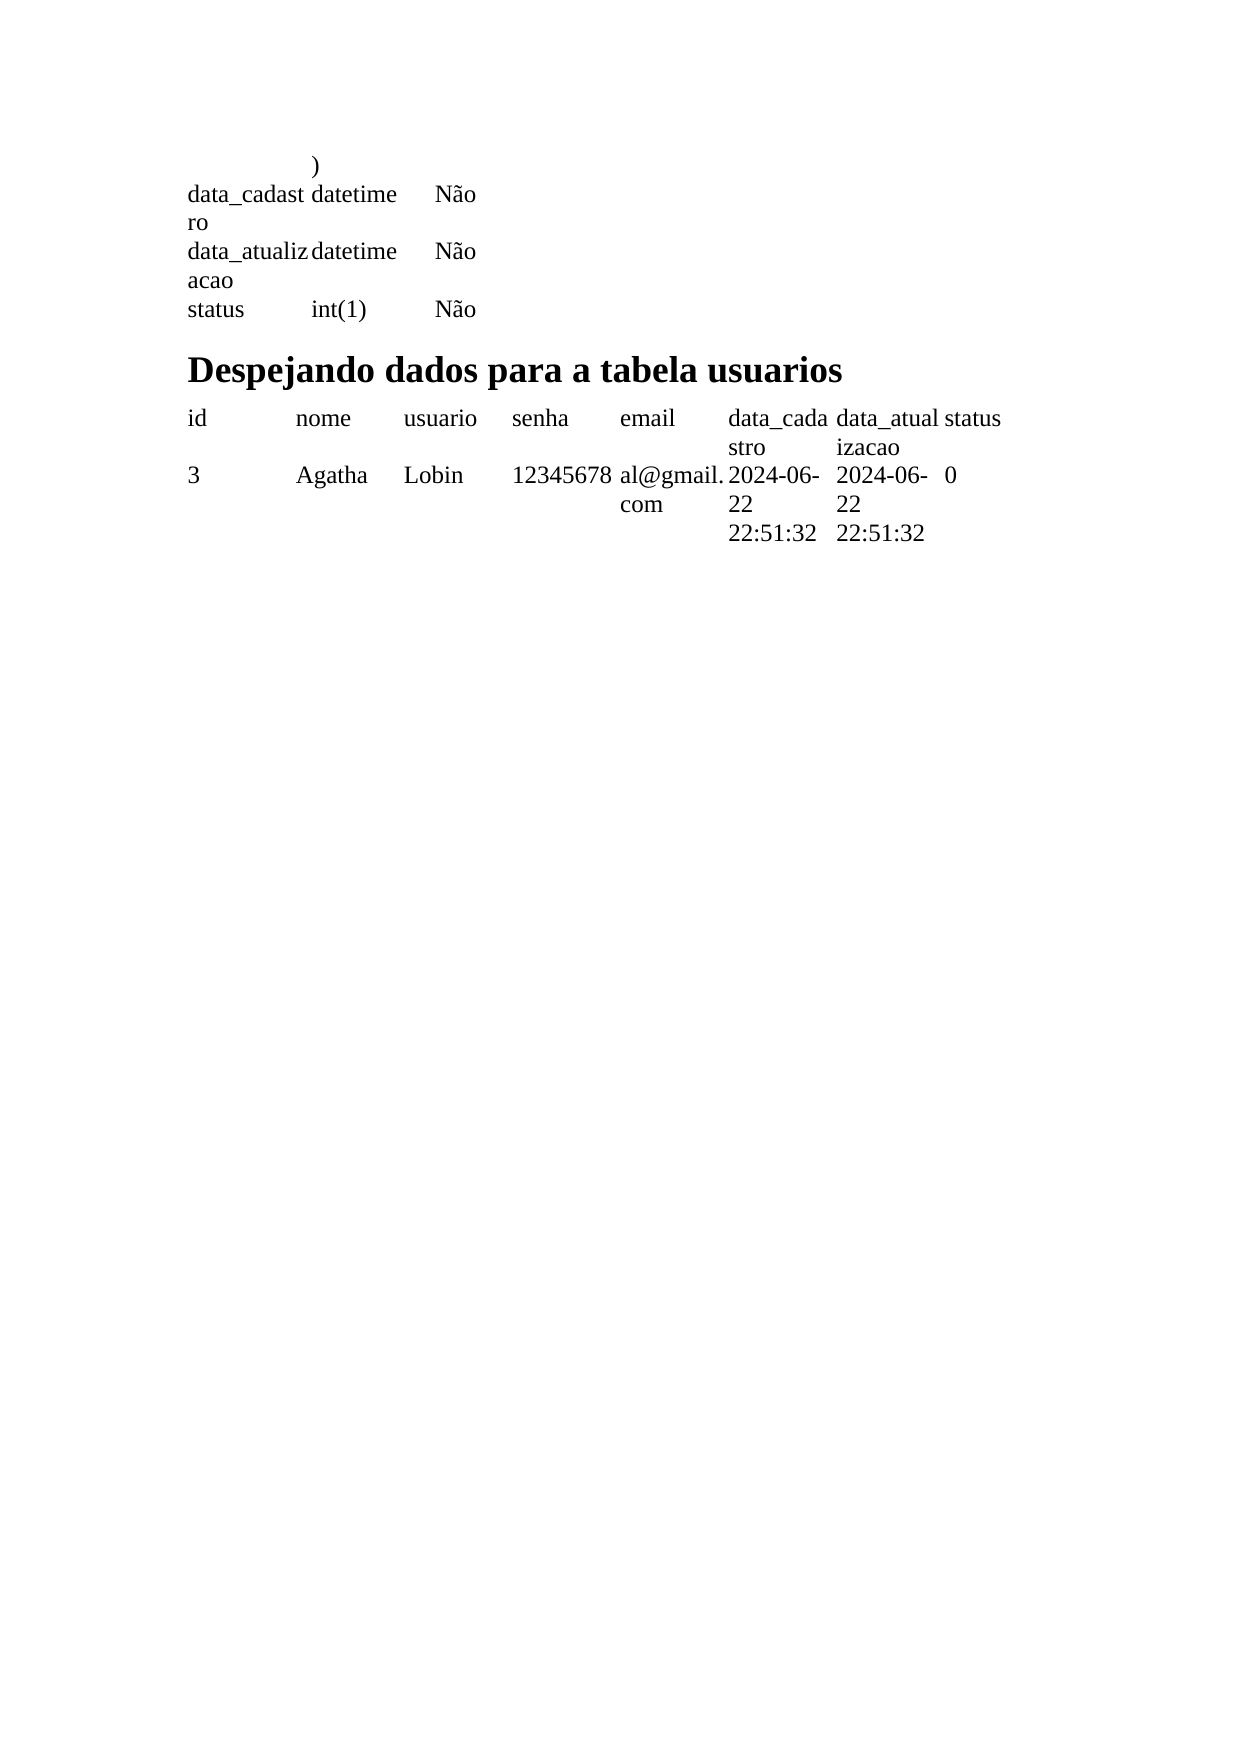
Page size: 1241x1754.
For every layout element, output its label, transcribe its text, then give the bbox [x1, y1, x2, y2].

table_cell status [188, 294, 311, 322]
table_cell [558, 236, 682, 294]
table_header status [944, 403, 1053, 461]
table_cell 0 [944, 461, 1053, 547]
table_cell int(1) [311, 294, 434, 322]
table_cell [558, 150, 682, 179]
table_cell Não [435, 294, 558, 322]
table_cell Lobin [404, 461, 512, 547]
table_cell 2024-06-22 22:51:32 [836, 461, 944, 547]
table_header usuario [404, 403, 512, 461]
table_cell datetime [311, 179, 434, 236]
table_cell data_atualizacao [188, 236, 311, 294]
table_cell 3 [188, 461, 296, 547]
table_cell [682, 236, 805, 294]
table_cell [188, 150, 311, 179]
table_header senha [512, 403, 620, 461]
table_cell [558, 294, 682, 322]
table_cell [682, 294, 805, 322]
table_cell ) [311, 150, 434, 179]
table_cell data_cadastro [188, 179, 311, 236]
subtitle Despejando dados para a tabela usuarios [187, 347, 1053, 391]
table_header id [188, 403, 296, 461]
table_header nome [296, 403, 404, 461]
table_cell [435, 150, 558, 179]
table_cell [682, 179, 805, 236]
table_cell [805, 179, 929, 236]
table_cell 12345678 [512, 461, 620, 547]
table_cell [558, 179, 682, 236]
table_cell Agatha [296, 461, 404, 547]
table_header data_atualizacao [836, 403, 944, 461]
table_cell al@gmail.com [620, 461, 728, 547]
table_cell [805, 294, 929, 322]
table_cell [805, 150, 929, 179]
table_header email [620, 403, 728, 461]
table_header data_cadastro [728, 403, 836, 461]
table_cell [682, 150, 805, 179]
table_cell datetime [311, 236, 434, 294]
table_cell Não [435, 236, 558, 294]
table_cell 2024-06-22 22:51:32 [728, 461, 836, 547]
table_cell Não [435, 179, 558, 236]
table_cell [805, 236, 929, 294]
